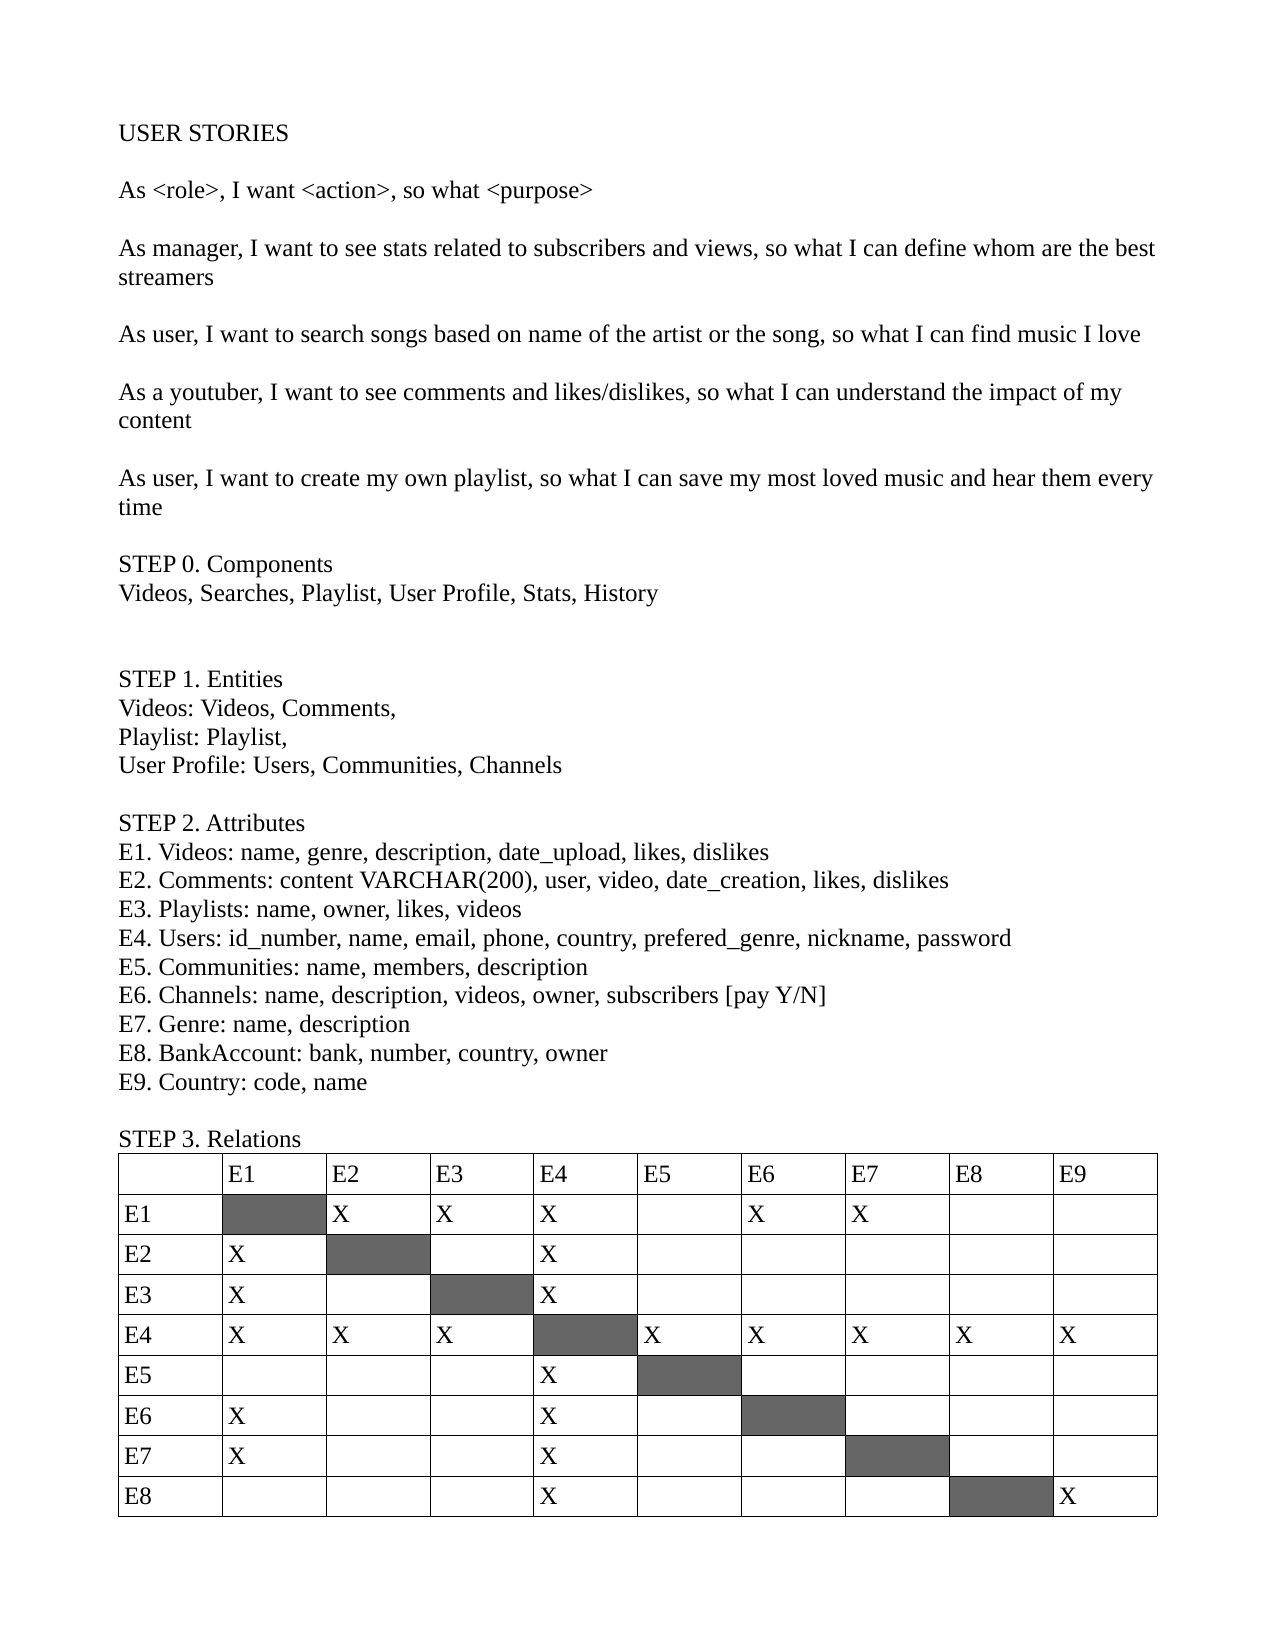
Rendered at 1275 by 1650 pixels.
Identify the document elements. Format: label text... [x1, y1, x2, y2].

table_header [119, 1154, 222, 1193]
table_cell E7 [119, 1436, 222, 1476]
text E6. Channels: name, description, videos, owner, subscribers [pay Y/N] [118, 981, 1157, 1009]
table_cell E4 [119, 1315, 222, 1355]
table_cell [846, 1356, 949, 1395]
table_cell [950, 1235, 1053, 1274]
table_header E1 [223, 1154, 326, 1193]
table_cell [327, 1436, 430, 1476]
table_cell [846, 1235, 949, 1274]
table_cell X [431, 1315, 533, 1355]
text E4. Users: id_number, name, email, phone, country, prefered_genre, nickname, password [118, 923, 1157, 952]
table_cell [950, 1195, 1053, 1234]
text As user, I want to create my own playlist, so what I can save my most loved music and hear them every time [118, 463, 1157, 521]
table_cell [327, 1396, 430, 1435]
table_cell [638, 1235, 741, 1274]
table_cell X [846, 1195, 949, 1234]
table_cell [431, 1275, 533, 1314]
table_cell X [638, 1315, 741, 1355]
table_cell [223, 1356, 326, 1395]
table_cell [638, 1356, 741, 1395]
table_cell X [742, 1315, 845, 1355]
table_cell X [223, 1315, 326, 1355]
table_cell X [327, 1315, 430, 1355]
table_cell [1054, 1436, 1157, 1476]
table_cell X [223, 1235, 326, 1274]
table_header E3 [431, 1154, 533, 1193]
text USER STORIES [118, 118, 1157, 147]
text Playlist: Playlist, [118, 722, 1157, 751]
table_cell [1054, 1195, 1157, 1234]
table_cell X [534, 1275, 637, 1314]
text User Profile: Users, Communities, Channels [118, 751, 1157, 779]
table_cell E6 [119, 1396, 222, 1435]
table_header E9 [1054, 1154, 1157, 1193]
table_cell [846, 1436, 949, 1476]
table_cell [846, 1477, 949, 1516]
table_cell X [1054, 1477, 1157, 1516]
text As <role>, I want <action>, so what <purpose> [118, 176, 1157, 204]
table_cell [742, 1356, 845, 1395]
table_cell [742, 1235, 845, 1274]
table_header E8 [950, 1154, 1053, 1193]
table_cell X [223, 1436, 326, 1476]
table_cell [431, 1356, 533, 1395]
table_cell [431, 1235, 533, 1274]
table_cell [950, 1436, 1053, 1476]
table_cell X [534, 1477, 637, 1516]
table_cell X [223, 1396, 326, 1435]
text Videos, Searches, Playlist, User Profile, Stats, History [118, 578, 1157, 607]
table_cell [742, 1436, 845, 1476]
table_cell X [534, 1396, 637, 1435]
table_cell X [534, 1436, 637, 1476]
text E3. Playlists: name, owner, likes, videos [118, 894, 1157, 923]
table_cell [534, 1315, 637, 1355]
table_cell [742, 1275, 845, 1314]
table_cell X [534, 1356, 637, 1395]
table_cell [950, 1275, 1053, 1314]
table_cell X [534, 1195, 637, 1234]
table_cell [223, 1195, 326, 1234]
table_cell [638, 1275, 741, 1314]
table_cell X [223, 1275, 326, 1314]
table_cell [1054, 1356, 1157, 1395]
text As a youtuber, I want to see comments and likes/dislikes, so what I can understand the impact of my content [118, 377, 1157, 434]
table_cell X [534, 1235, 637, 1274]
table_cell E3 [119, 1275, 222, 1314]
table_cell [327, 1356, 430, 1395]
table_header E7 [846, 1154, 949, 1193]
text E7. Genre: name, description [118, 1009, 1157, 1038]
table_cell [950, 1396, 1053, 1435]
table_cell [1054, 1396, 1157, 1435]
table_cell X [950, 1315, 1053, 1355]
table_cell [327, 1235, 430, 1274]
table_cell [431, 1436, 533, 1476]
table_header E4 [534, 1154, 637, 1193]
text STEP 1. Entities [118, 664, 1157, 693]
table_cell [638, 1477, 741, 1516]
table_cell E1 [119, 1195, 222, 1234]
table_cell E2 [119, 1235, 222, 1274]
table_cell [327, 1477, 430, 1516]
table_cell [327, 1275, 430, 1314]
table_cell X [846, 1315, 949, 1355]
table_cell X [431, 1195, 533, 1234]
table_cell [223, 1477, 326, 1516]
table_header E2 [327, 1154, 430, 1193]
table_cell [638, 1436, 741, 1476]
table_cell E5 [119, 1356, 222, 1395]
table_cell [1054, 1275, 1157, 1314]
text E1. Videos: name, genre, description, date_upload, likes, dislikes [118, 837, 1157, 866]
table_cell X [742, 1195, 845, 1234]
table_cell [846, 1396, 949, 1435]
table_cell [638, 1195, 741, 1234]
text E9. Country: code, name [118, 1067, 1157, 1096]
table_cell [431, 1477, 533, 1516]
table_cell X [1054, 1315, 1157, 1355]
text As user, I want to search songs based on name of the artist or the song, so what I can find music I love [118, 319, 1157, 348]
table_header E5 [638, 1154, 741, 1193]
text E8. BankAccount: bank, number, country, owner [118, 1038, 1157, 1067]
table_cell [742, 1477, 845, 1516]
table_cell [846, 1275, 949, 1314]
table_cell [742, 1396, 845, 1435]
table_cell [950, 1356, 1053, 1395]
table_header E6 [742, 1154, 845, 1193]
text E5. Communities: name, members, description [118, 952, 1157, 981]
text As manager, I want to see stats related to subscribers and views, so what I can define whom are the best streamers [118, 233, 1157, 291]
table_cell [1054, 1235, 1157, 1274]
text STEP 3. Relations [118, 1124, 1157, 1153]
table_cell [431, 1396, 533, 1435]
text STEP 2. Attributes [118, 808, 1157, 837]
text E2. Comments: content VARCHAR(200), user, video, date_creation, likes, dislikes [118, 866, 1157, 894]
text Videos: Videos, Comments, [118, 693, 1157, 722]
table_cell [950, 1477, 1053, 1516]
table_cell [638, 1396, 741, 1435]
table_cell X [327, 1195, 430, 1234]
text STEP 0. Components [118, 549, 1157, 578]
table_cell E8 [119, 1477, 222, 1516]
